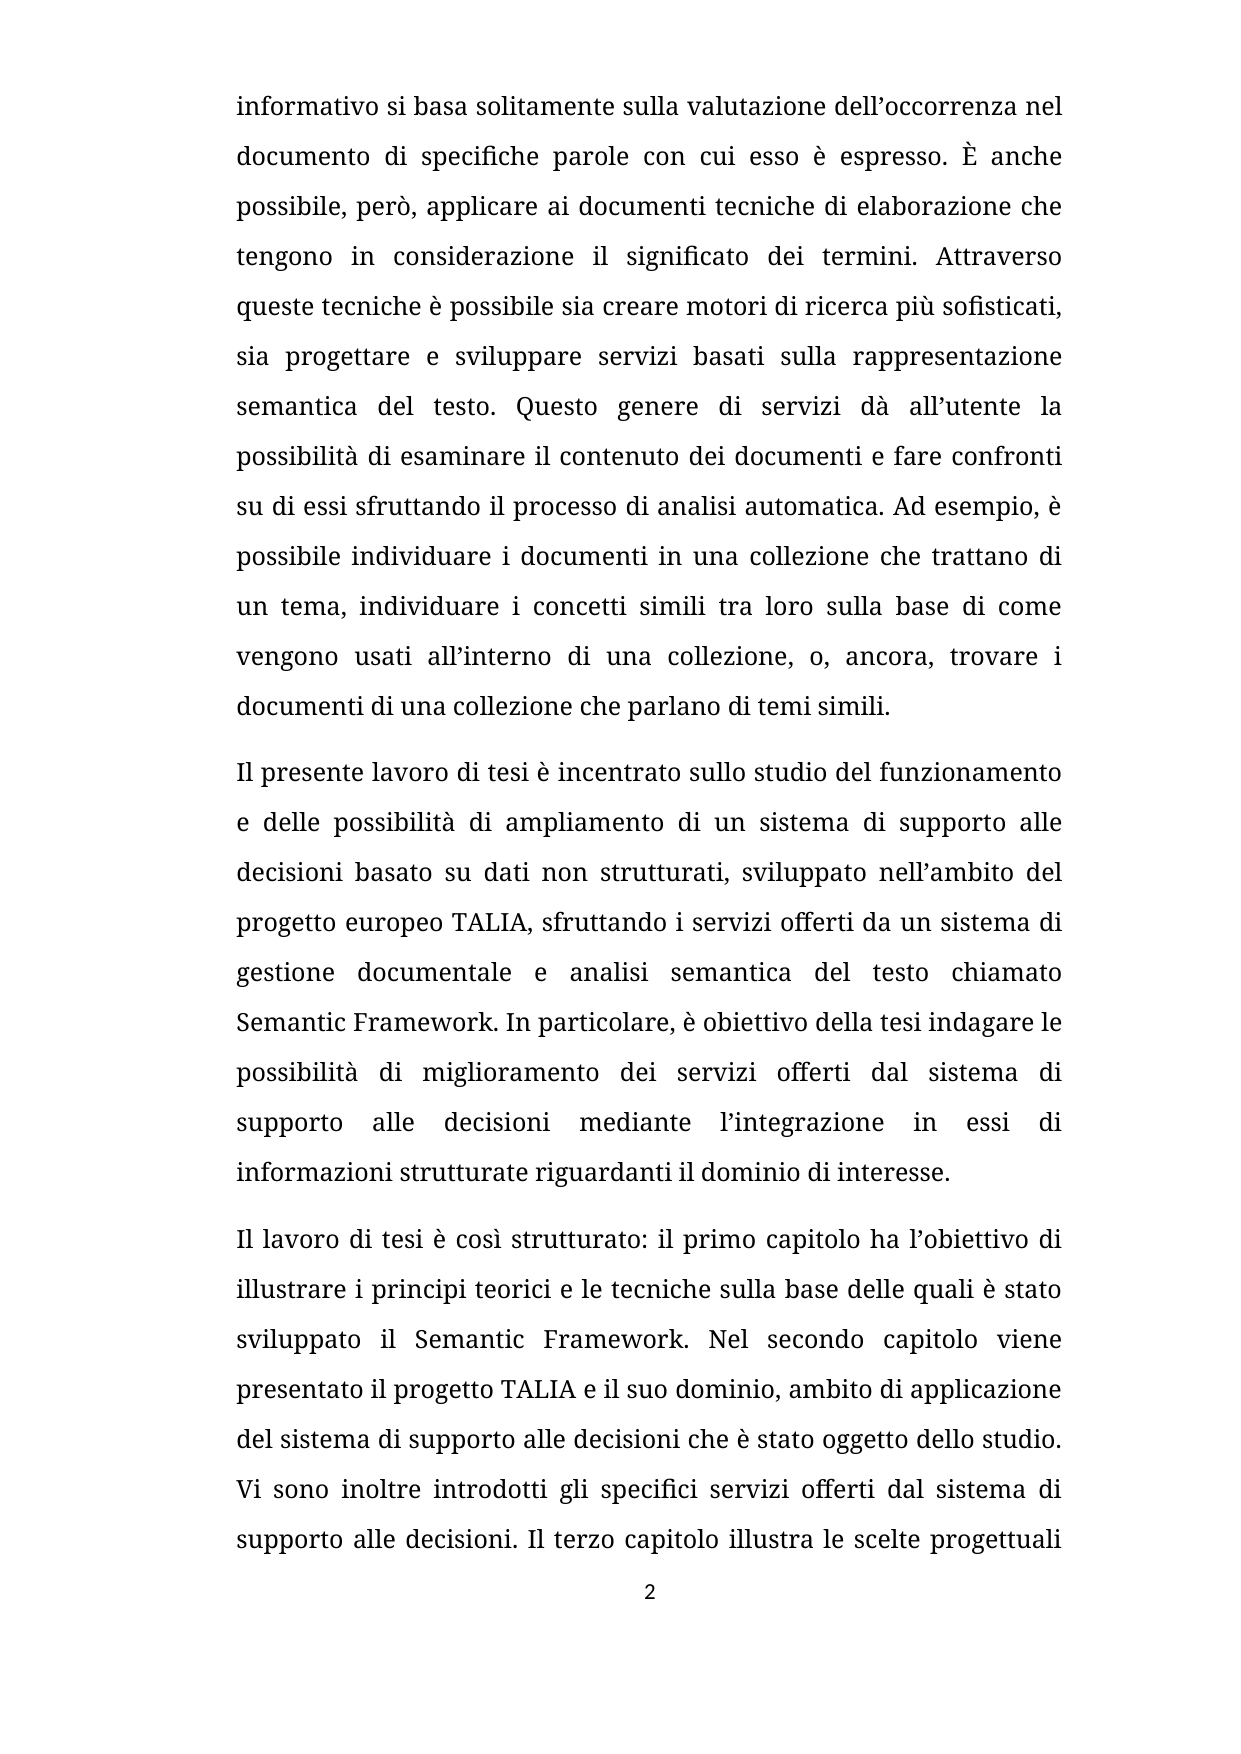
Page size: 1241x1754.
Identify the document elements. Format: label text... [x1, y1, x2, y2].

text Il lavoro di tesi è così strutturato: il primo capitolo ha l’obiettivo di illustrare i principi teorici e le tecniche sulla base delle quali è stato sviluppato il Semantic Framework. Nel secondo capitolo viene presentato il progetto TALIA e il suo dominio, ambito di applicazione del sistema di supporto alle decisioni che è stato oggetto dello studio. Vi sono inoltre introdotti gli specifici servizi offerti dal sistema di supporto alle decisioni. Il terzo capitolo illustra le scelte progettuali [236, 1208, 1063, 1558]
text Il presente lavoro di tesi è incentrato sullo studio del funzionamento e delle possibilità di ampliamento di un sistema di supporto alle decisioni basato su dati non strutturati, sviluppato nell’ambito del progetto europeo TALIA, sfruttando i servizi offerti da un sistema di gestione documentale e analisi semantica del testo chiamato Semantic Framework. In particolare, è obiettivo della tesi indagare le possibilità di miglioramento dei servizi offerti dal sistema di supporto alle decisioni mediante l’integrazione in essi di informazioni strutturate riguardanti il dominio di interesse. [236, 742, 1063, 1192]
text informativo si basa solitamente sulla valutazione dell’occorrenza nel documento di specifiche parole con cui esso è espresso. È anche possibile, però, applicare ai documenti tecniche di elaborazione che tengono in considerazione il significato dei termini. Attraverso queste tecniche è possibile sia creare motori di ricerca più sofisticati, sia progettare e sviluppare servizi basati sulla rappresentazione semantica del testo. Questo genere di servizi dà all’utente la possibilità di esaminare il contenuto dei documenti e fare confronti su di essi sfruttando il processo di analisi automatica. Ad esempio, è possibile individuare i documenti in una collezione che trattano di un tema, individuare i concetti simili tra loro sulla base di come vengono usati all’interno di una collezione, o, ancora, trovare i documenti di una collezione che parlano di temi simili. [236, 75, 1063, 725]
